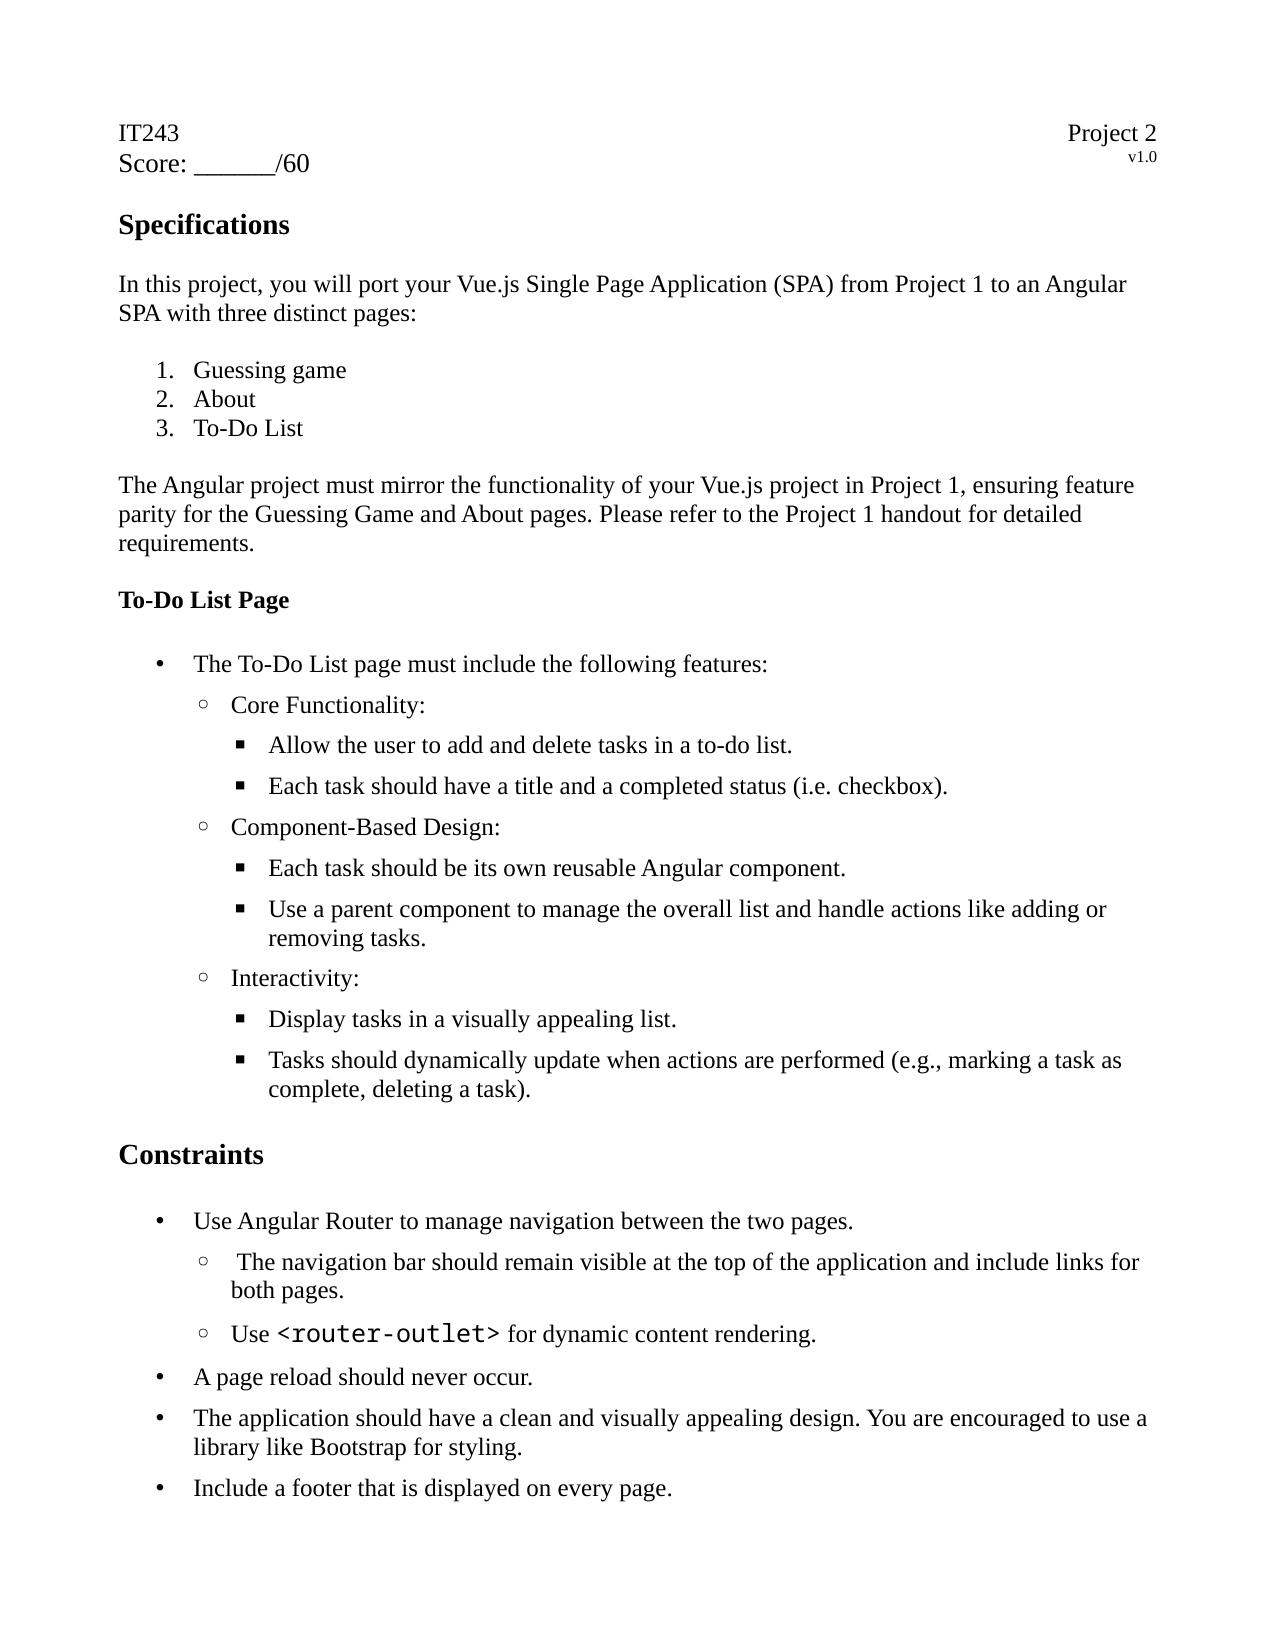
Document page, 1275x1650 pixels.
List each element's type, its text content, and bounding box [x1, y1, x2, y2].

table_header Project 2 [483, 118, 1157, 147]
list To-Do List [156, 413, 1157, 442]
list Use a parent component to manage the overall list and handle actions like adding or removing tasks. [231, 894, 1157, 951]
table_cell Score: ______/60 [118, 147, 483, 178]
list The To-Do List page must include the following features: [156, 649, 1157, 678]
list Each task should have a title and a completed status (i.e. checkbox). [231, 771, 1157, 800]
text Specifications [118, 207, 1157, 240]
list Interactivity: [193, 963, 1157, 992]
list The application should have a clean and visually appealing design. You are encouraged to use a library like Bootstrap for styling. [156, 1403, 1157, 1461]
list The navigation bar should remain visible at the top of the application and include links for both pages. [193, 1247, 1157, 1304]
list Include a footer that is displayed on every page. [156, 1473, 1157, 1501]
list Use Angular Router to manage navigation between the two pages. [156, 1206, 1157, 1234]
list About [156, 384, 1157, 413]
list Core Functionality: [193, 690, 1157, 718]
text Constraints [118, 1137, 1157, 1171]
list Allow the user to add and delete tasks in a to-do list. [231, 731, 1157, 759]
list Use <router-outlet> for dynamic content rendering. [193, 1316, 1157, 1350]
list Display tasks in a visually appealing list. [231, 1004, 1157, 1033]
table_cell v1.0 [483, 147, 1157, 178]
list Component-Based Design: [193, 812, 1157, 841]
table_header IT243 [118, 118, 483, 147]
text In this project, you will port your Vue.js Single Page Application (SPA) from Project 1 to an Angular SPA with three distinct pages: [118, 269, 1157, 327]
list Guessing game [156, 355, 1157, 384]
list A page reload should never occur. [156, 1362, 1157, 1391]
list Each task should be its own reusable Angular component. [231, 853, 1157, 882]
text To-Do List Page [118, 585, 1157, 614]
list Tasks should dynamically update when actions are performed (e.g., marking a task as complete, deleting a task). [231, 1045, 1157, 1103]
text The Angular project must mirror the functionality of your Vue.js project in Project 1, ensuring feature parity for the Guessing Game and About pages. Please refer to the Project 1 handout for detailed requirements. [118, 470, 1157, 557]
